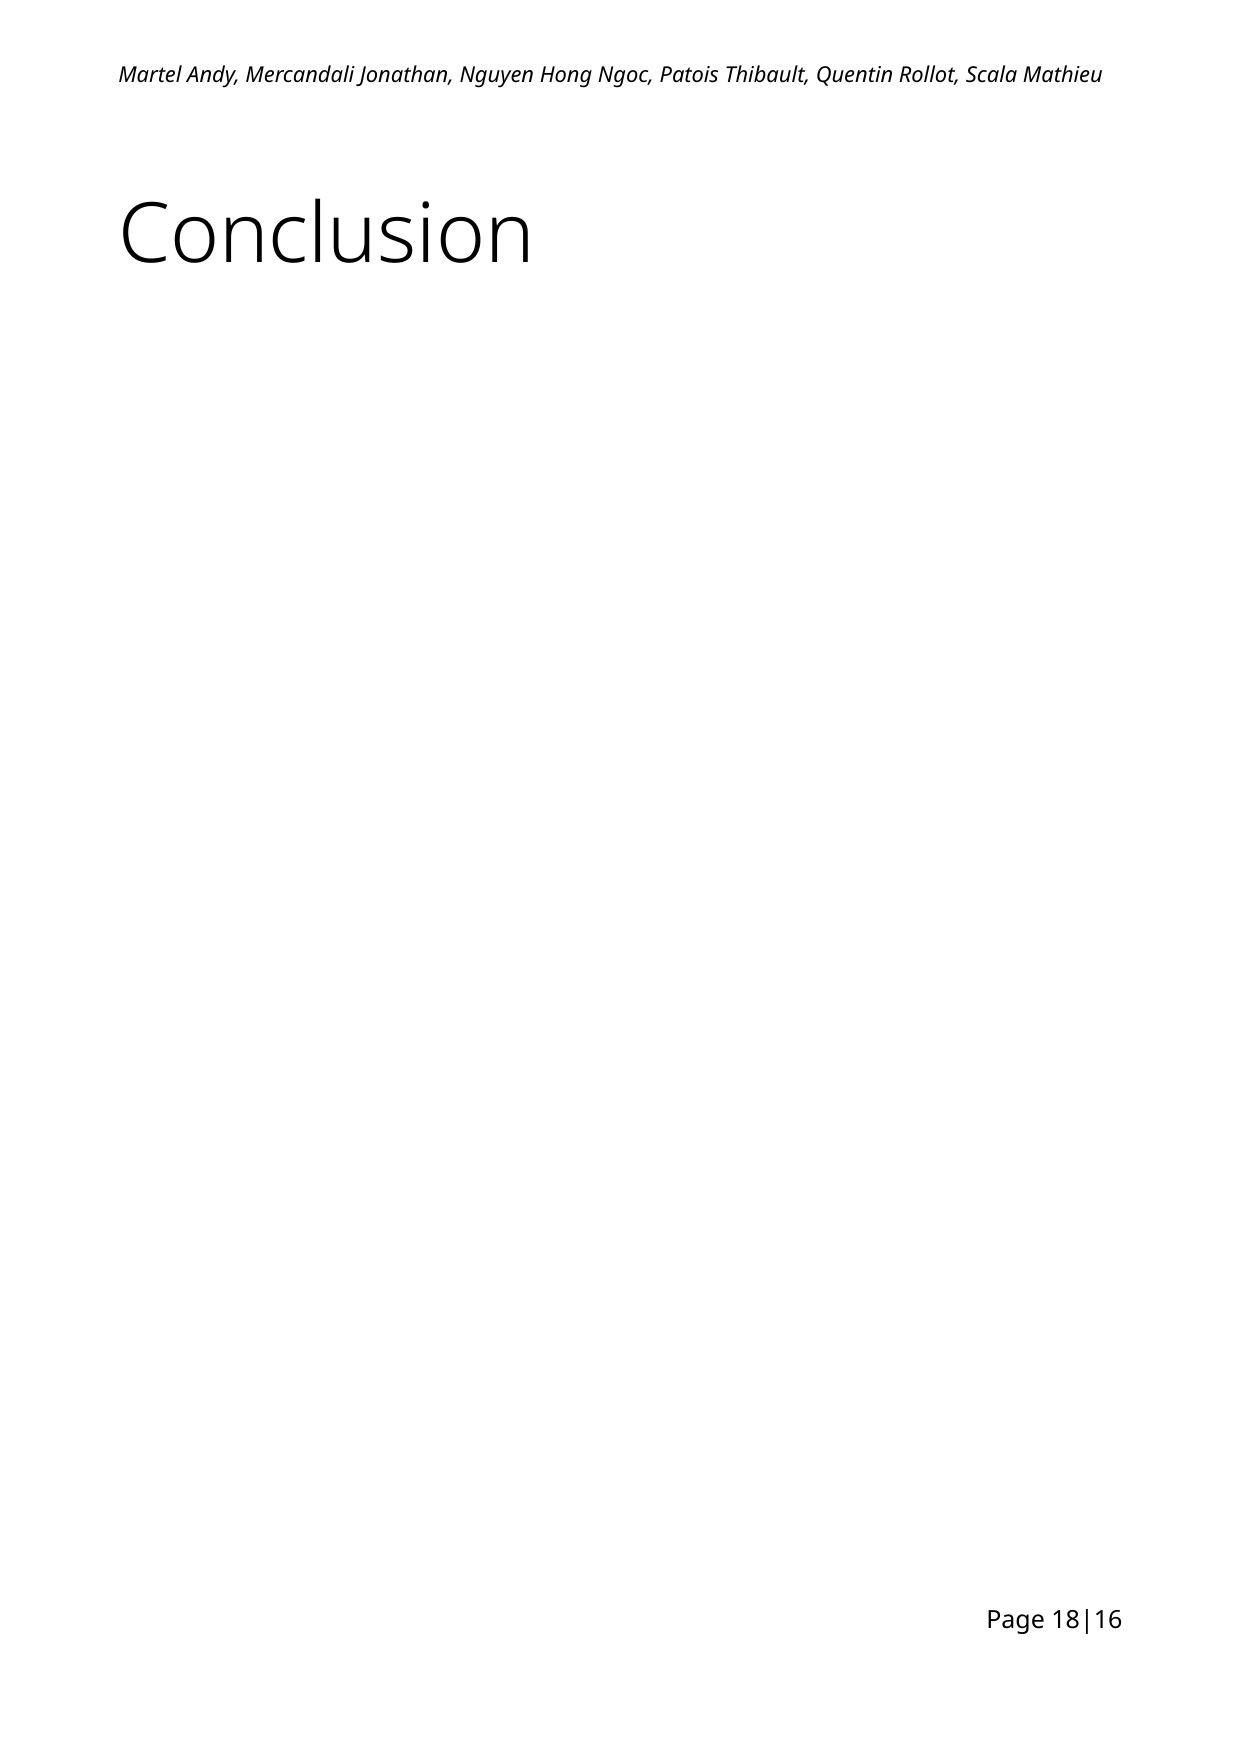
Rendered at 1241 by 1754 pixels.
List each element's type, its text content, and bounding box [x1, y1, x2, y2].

subtitle Conclusion [118, 173, 1122, 286]
